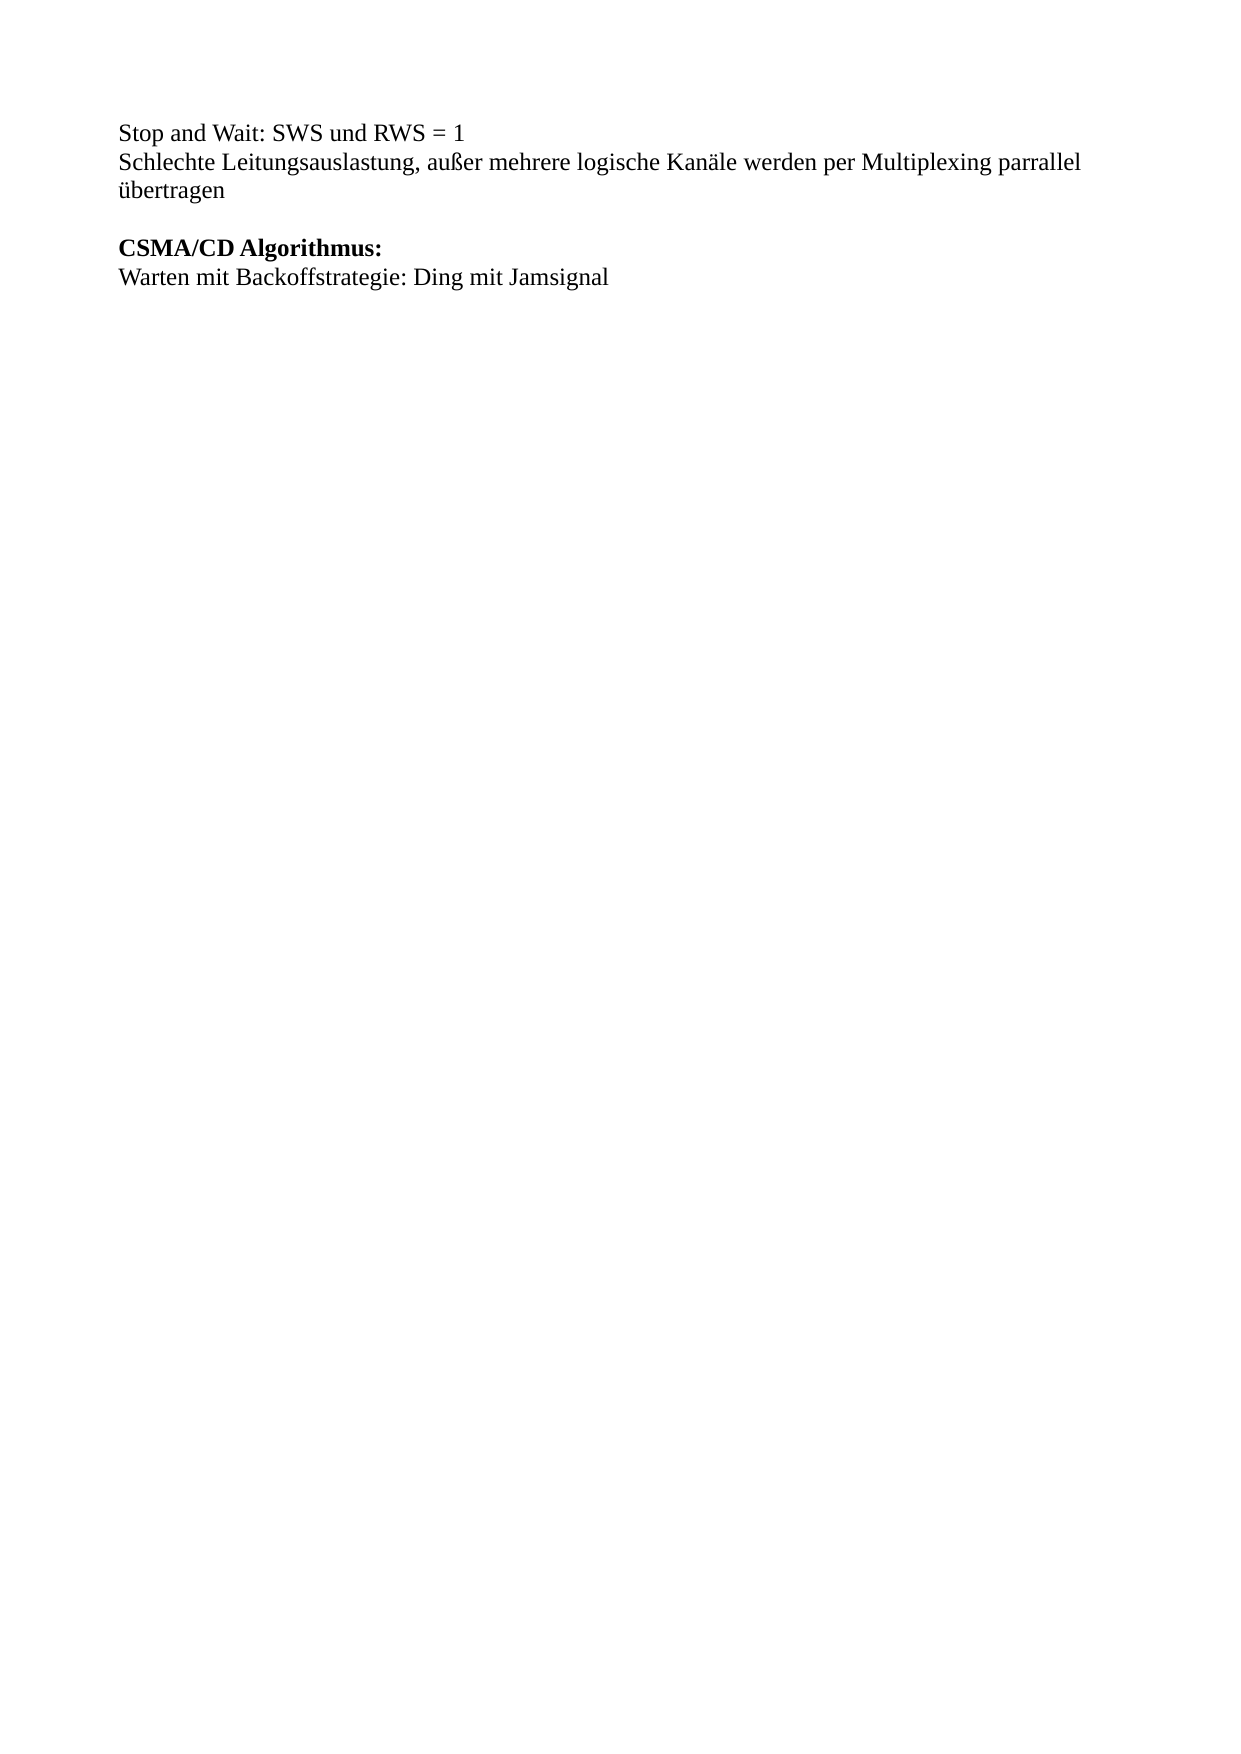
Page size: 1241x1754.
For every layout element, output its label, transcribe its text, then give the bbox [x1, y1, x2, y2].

text CSMA/CD Algorithmus: [118, 233, 1122, 262]
text Warten mit Backoffstrategie: Ding mit Jamsignal [118, 262, 1122, 291]
text Schlechte Leitungsauslastung, außer mehrere logische Kanäle werden per Multiplexing parrallel übertragen [118, 147, 1122, 204]
text Stop and Wait: SWS und RWS = 1 [118, 118, 1122, 147]
